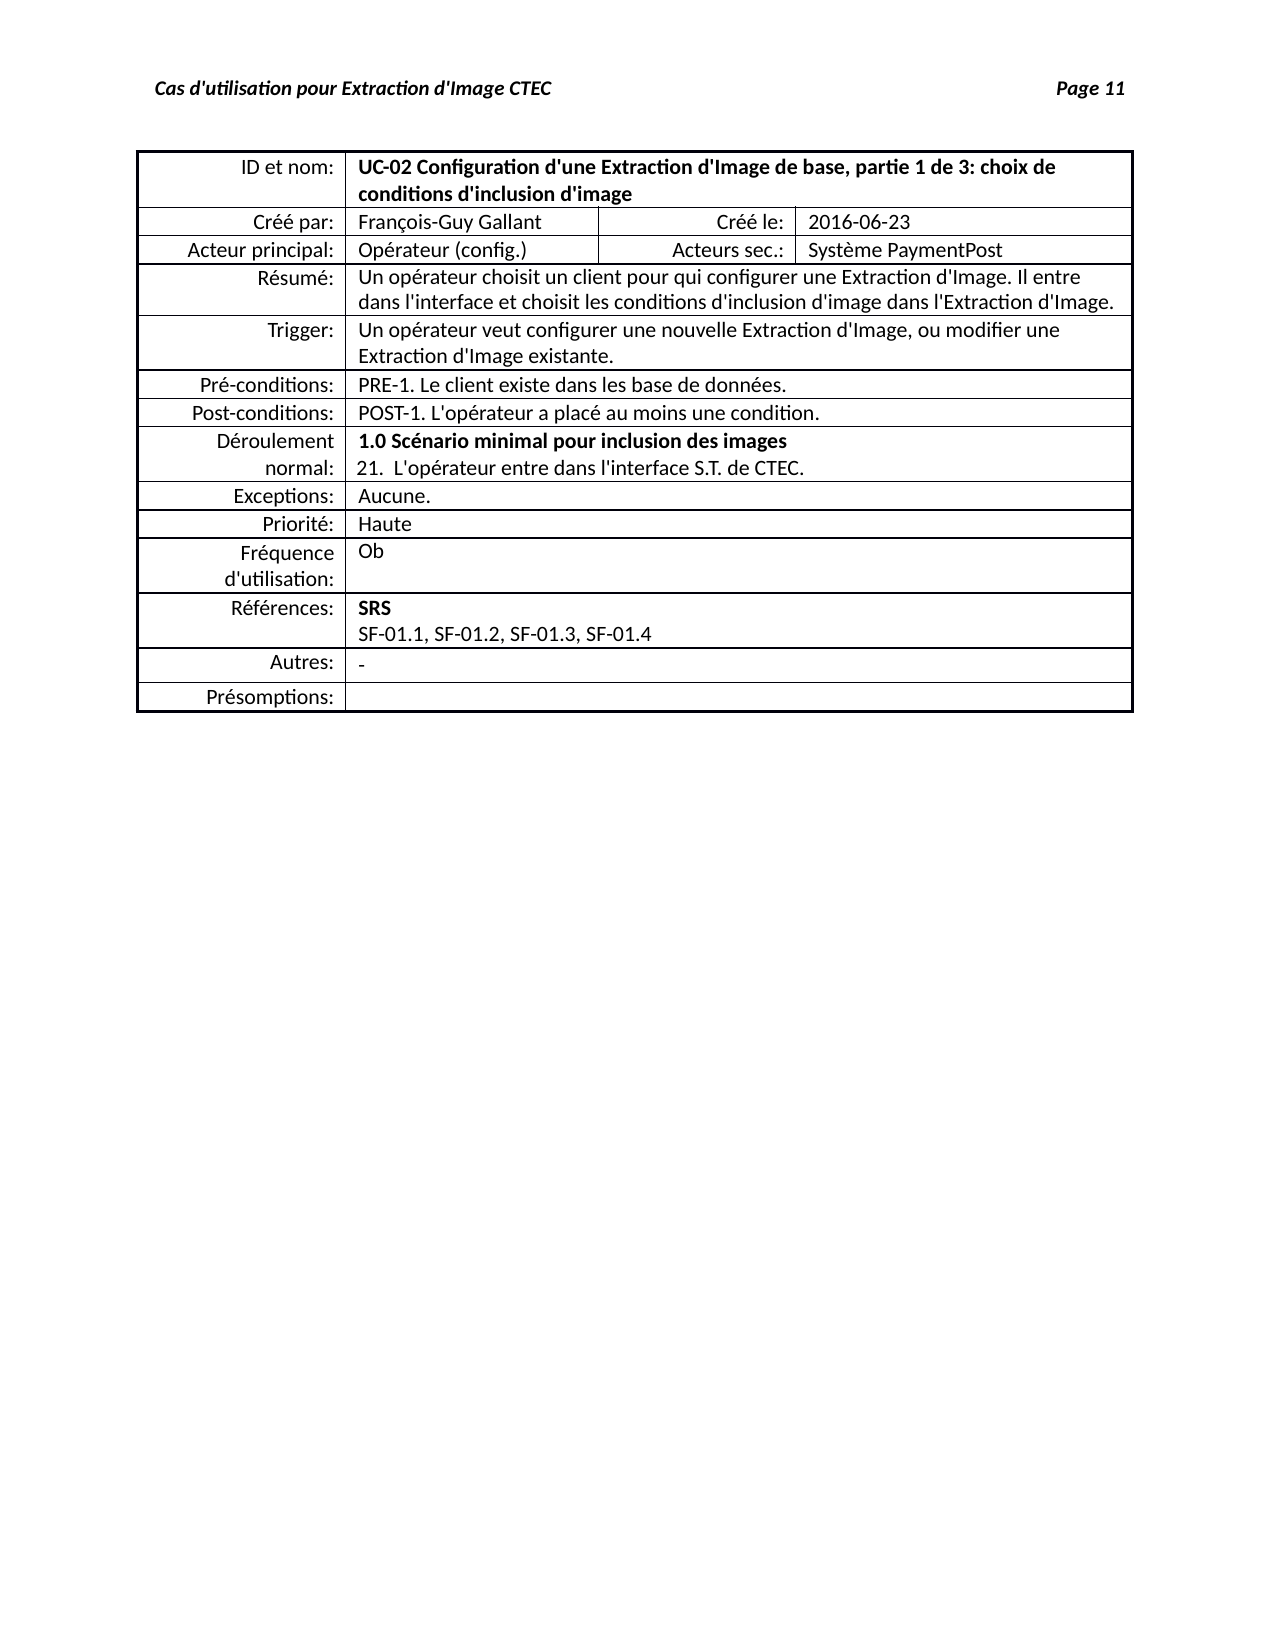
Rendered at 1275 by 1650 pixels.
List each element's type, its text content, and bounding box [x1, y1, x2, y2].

table_cell PRE-1. Le client existe dans les base de données. [346, 371, 1131, 398]
table_cell - [346, 649, 1131, 682]
table_cell Ob [346, 539, 1131, 592]
table_header ID et nom: [139, 153, 345, 206]
table_cell Un opérateur choisit un client pour qui configurer une Extraction d'Image. Il entre dans l'interface et choisit les conditions d'inclusion d'image dans l'Extraction d'Image. [346, 265, 1131, 314]
table_cell Pré-conditions: [139, 371, 345, 398]
table_cell SRS SF-01.1, SF-01.2, SF-01.3, SF-01.4 [346, 594, 1131, 647]
table_cell Créé le: [599, 208, 795, 235]
table_cell [346, 683, 1131, 710]
table_cell Résumé: [139, 265, 345, 314]
table_cell 2016-06-23 [796, 208, 1131, 235]
table_header UC-02 Configuration d'une Extraction d'Image de base, partie 1 de 3: choix de conditions d'inclusion d'image [346, 153, 1131, 206]
table_cell Trigger: [139, 316, 345, 369]
table_cell Acteurs sec.: [599, 236, 795, 263]
table_cell Post-conditions: [139, 399, 345, 426]
table_cell Un opérateur veut configurer une nouvelle Extraction d'Image, ou modifier une Extraction d'Image existante. [346, 316, 1131, 369]
table_cell Exceptions: [139, 482, 345, 509]
table_cell 1.0 Scénario minimal pour inclusion des images L'opérateur entre dans l'interface S.T. de CTEC. [346, 427, 1131, 481]
table_cell POST-1. L'opérateur a placé au moins une condition. [346, 399, 1131, 426]
table_cell Références: [139, 594, 345, 647]
table_cell Opérateur (config.) [346, 236, 598, 263]
table_cell Acteur principal: [139, 236, 345, 263]
table_cell Aucune. [346, 482, 1131, 509]
table_cell Priorité: [139, 511, 345, 537]
table_cell Autres: [139, 649, 345, 682]
table_cell Créé par: [139, 208, 345, 235]
table_cell Présomptions: [139, 683, 345, 710]
table_cell Système PaymentPost [796, 236, 1131, 263]
table_cell Fréquence d'utilisation: [139, 539, 345, 592]
table_cell Haute [346, 511, 1131, 537]
table_cell Déroulement normal: [139, 427, 345, 481]
table_cell François-Guy Gallant [346, 208, 598, 235]
